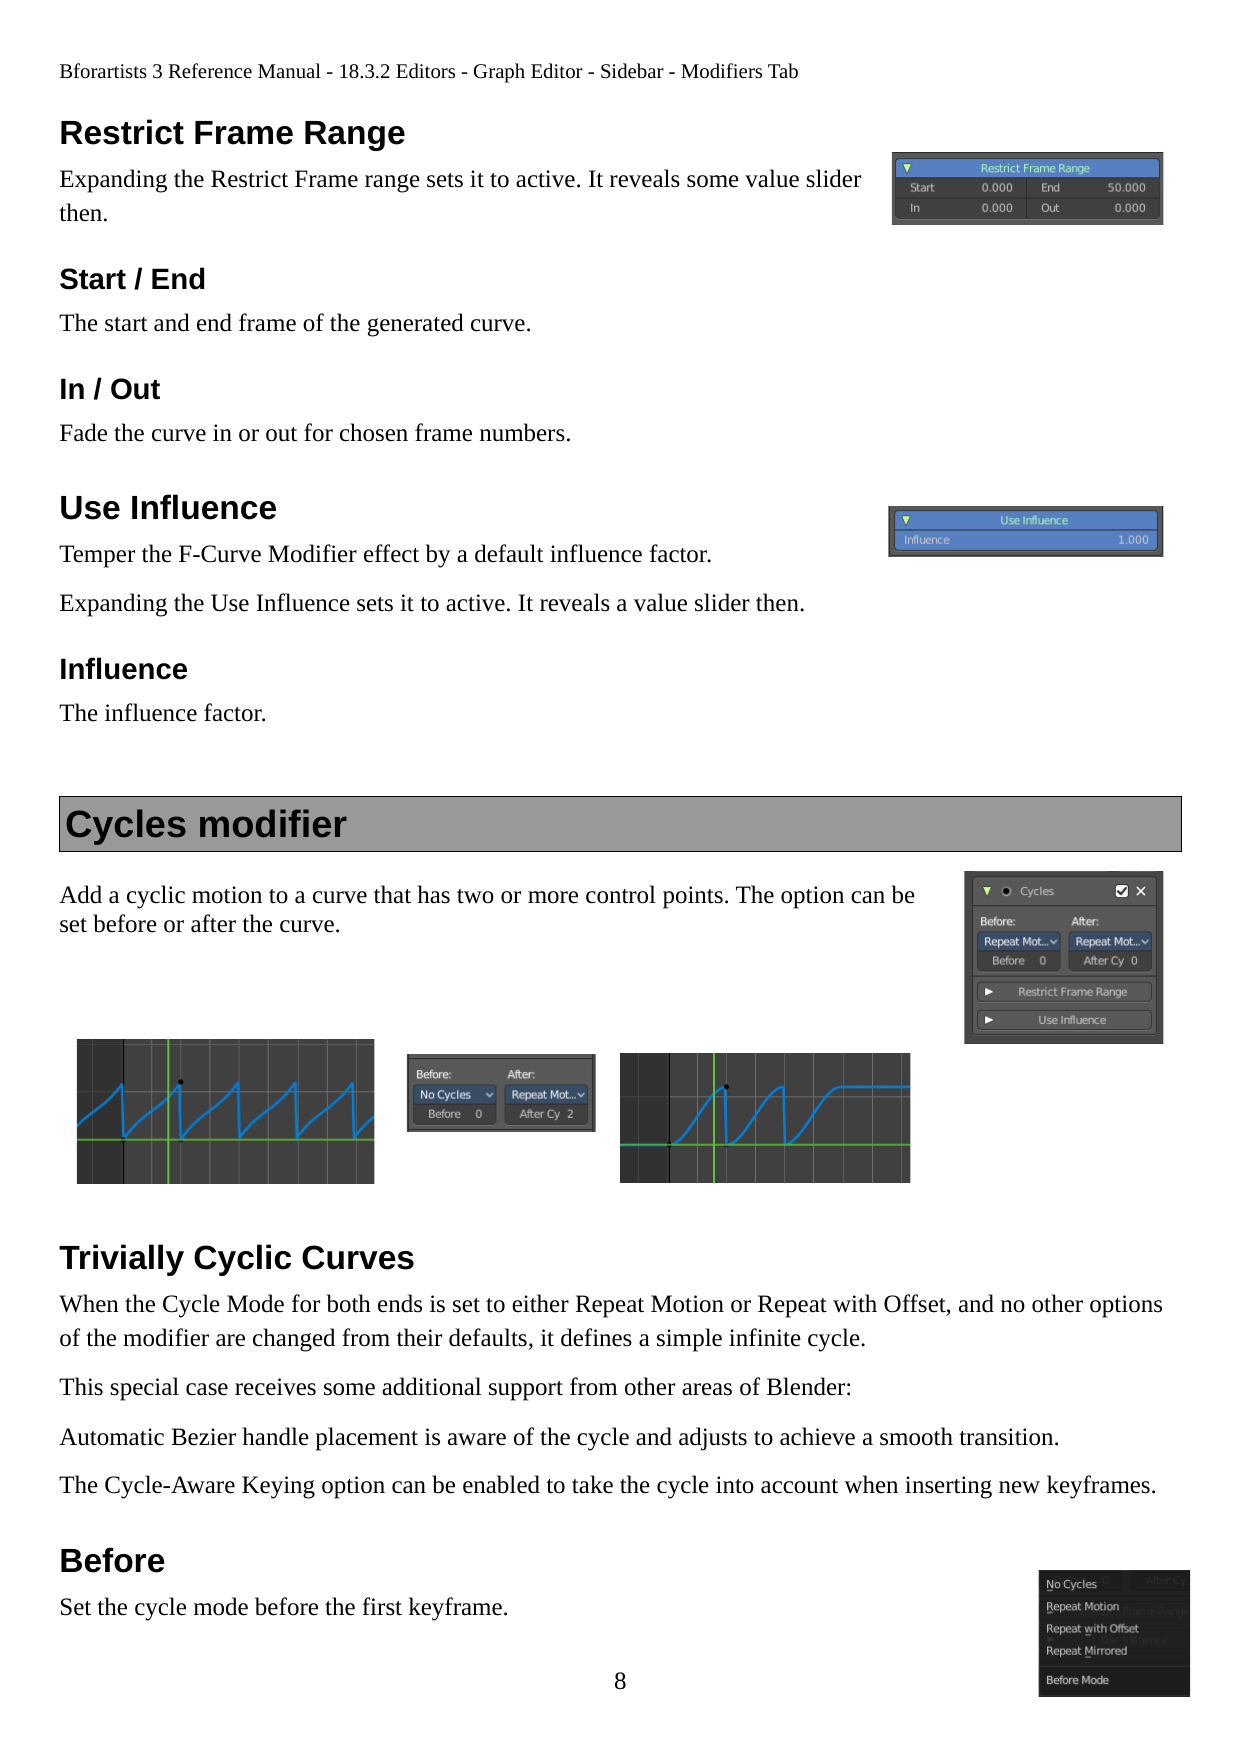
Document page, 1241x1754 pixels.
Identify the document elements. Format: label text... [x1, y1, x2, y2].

picture [406, 1054, 596, 1132]
text Fade the curve in or out for chosen frame numbers. [59, 418, 1181, 447]
subtitle In / Out [59, 372, 1181, 406]
text Set the cycle mode before the first keyframe. [59, 1592, 1038, 1620]
picture [1038, 1570, 1191, 1697]
text The Cycle-Aware Keying option can be enabled to take the cycle into account when inserting new keyframes. [59, 1471, 1181, 1499]
subtitle Start / End [59, 262, 1181, 296]
text Temper the F-Curve Modifier effect by a default influence factor. [59, 539, 1181, 568]
text When the Cycle Mode for both ends is set to either Repeat Motion or Repeat with Offset, and no other options of the modifier are changed from their defaults, it defines a simple infinite cycle. [59, 1289, 1181, 1352]
text Add a cyclic motion to a curve that has two or more control points. The option can be set before or after the curve. [59, 880, 964, 938]
picture [964, 871, 1164, 1044]
subtitle Influence [59, 652, 1181, 686]
text Expanding the Restrict Frame range sets it to active. It reveals some value slider then. [59, 164, 1181, 227]
text Automatic Bezier handle placement is aware of the cycle and adjusts to achieve a smooth transition. [59, 1422, 1181, 1450]
text The influence factor. [59, 698, 1181, 727]
text Expanding the Use Influence sets it to active. It reveals a value slider then. [59, 588, 1181, 617]
subtitle Use Influence [59, 488, 1181, 527]
picture [76, 1039, 375, 1184]
text The start and end frame of the generated curve. [59, 308, 1181, 337]
table_header Cycles modifier [60, 797, 1181, 851]
picture [888, 506, 1164, 557]
subtitle Trivially Cyclic Curves [59, 1238, 1181, 1276]
subtitle Before [59, 1541, 1181, 1579]
picture [620, 1053, 911, 1183]
picture [891, 152, 1164, 225]
text This special case receives some additional support from other areas of Blender: [59, 1372, 1181, 1401]
subtitle Restrict Frame Range [59, 113, 1181, 151]
